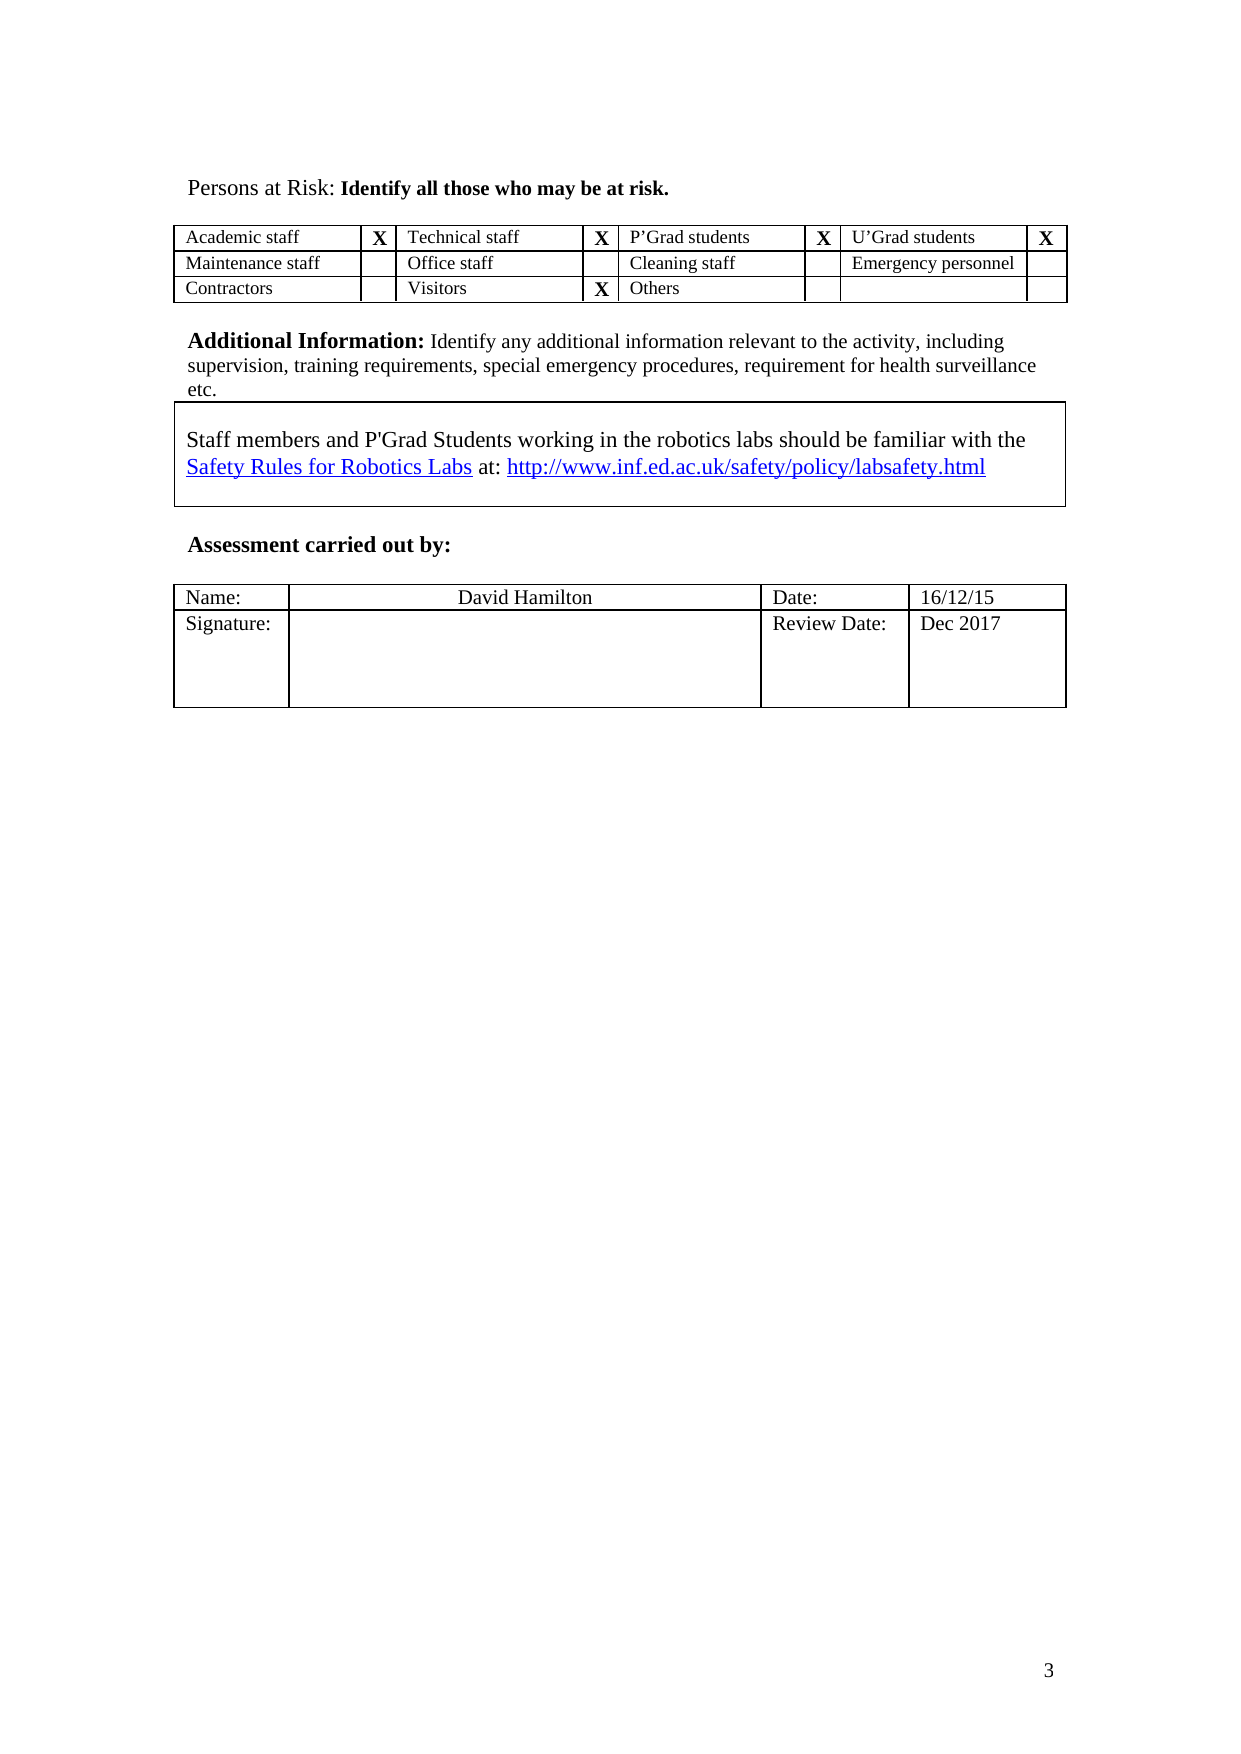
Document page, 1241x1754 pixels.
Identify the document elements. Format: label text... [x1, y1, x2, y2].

table_cell Others [619, 277, 804, 301]
table_header 16/12/15 [910, 585, 1065, 609]
table_cell [362, 277, 395, 301]
table_cell [1028, 252, 1066, 276]
table_header David Hamilton [290, 585, 760, 609]
table_cell Signature: [175, 611, 288, 707]
table_header Staff members and P'Grad Students working in the robotics labs should be familiar with the Safety Rules for Robotics Labs at: http://www.inf.ed.ac.uk/safety/policy/labsafety.html [175, 403, 1065, 506]
table_cell Visitors [397, 277, 582, 301]
table_cell X [584, 277, 618, 301]
table_cell Emergency personnel [841, 252, 1026, 276]
table_cell Dec 2017 [910, 611, 1065, 707]
table_cell Cleaning staff [619, 252, 804, 276]
table_cell [806, 252, 840, 276]
text Assessment carried out by: [187, 531, 1053, 557]
table_cell [841, 277, 1026, 301]
table_header X [362, 226, 395, 250]
text Additional Information: Identify any additional information relevant to the activity, including supervision, training requirements, special emergency procedures, requirement for health surveillance etc. [187, 327, 1053, 401]
table_cell [290, 611, 760, 707]
table_header X [584, 226, 618, 250]
table_header Date: [762, 585, 908, 609]
table_cell Office staff [397, 252, 582, 276]
table_header U’Grad students [841, 226, 1026, 250]
table_header Technical staff [397, 226, 582, 250]
table_header Academic staff [175, 226, 360, 250]
table_cell [584, 252, 618, 276]
table_cell [806, 277, 840, 301]
text Persons at Risk: Identify all those who may be at risk. [187, 174, 1053, 200]
table_cell Contractors [175, 277, 360, 301]
table_header Name: [175, 585, 288, 609]
table_cell [1028, 277, 1066, 301]
table_header P’Grad students [619, 226, 804, 250]
table_header X [806, 226, 840, 250]
table_cell Review Date: [762, 611, 908, 707]
table_header X [1028, 226, 1066, 250]
table_cell Maintenance staff [175, 252, 360, 276]
table_cell [362, 252, 395, 276]
